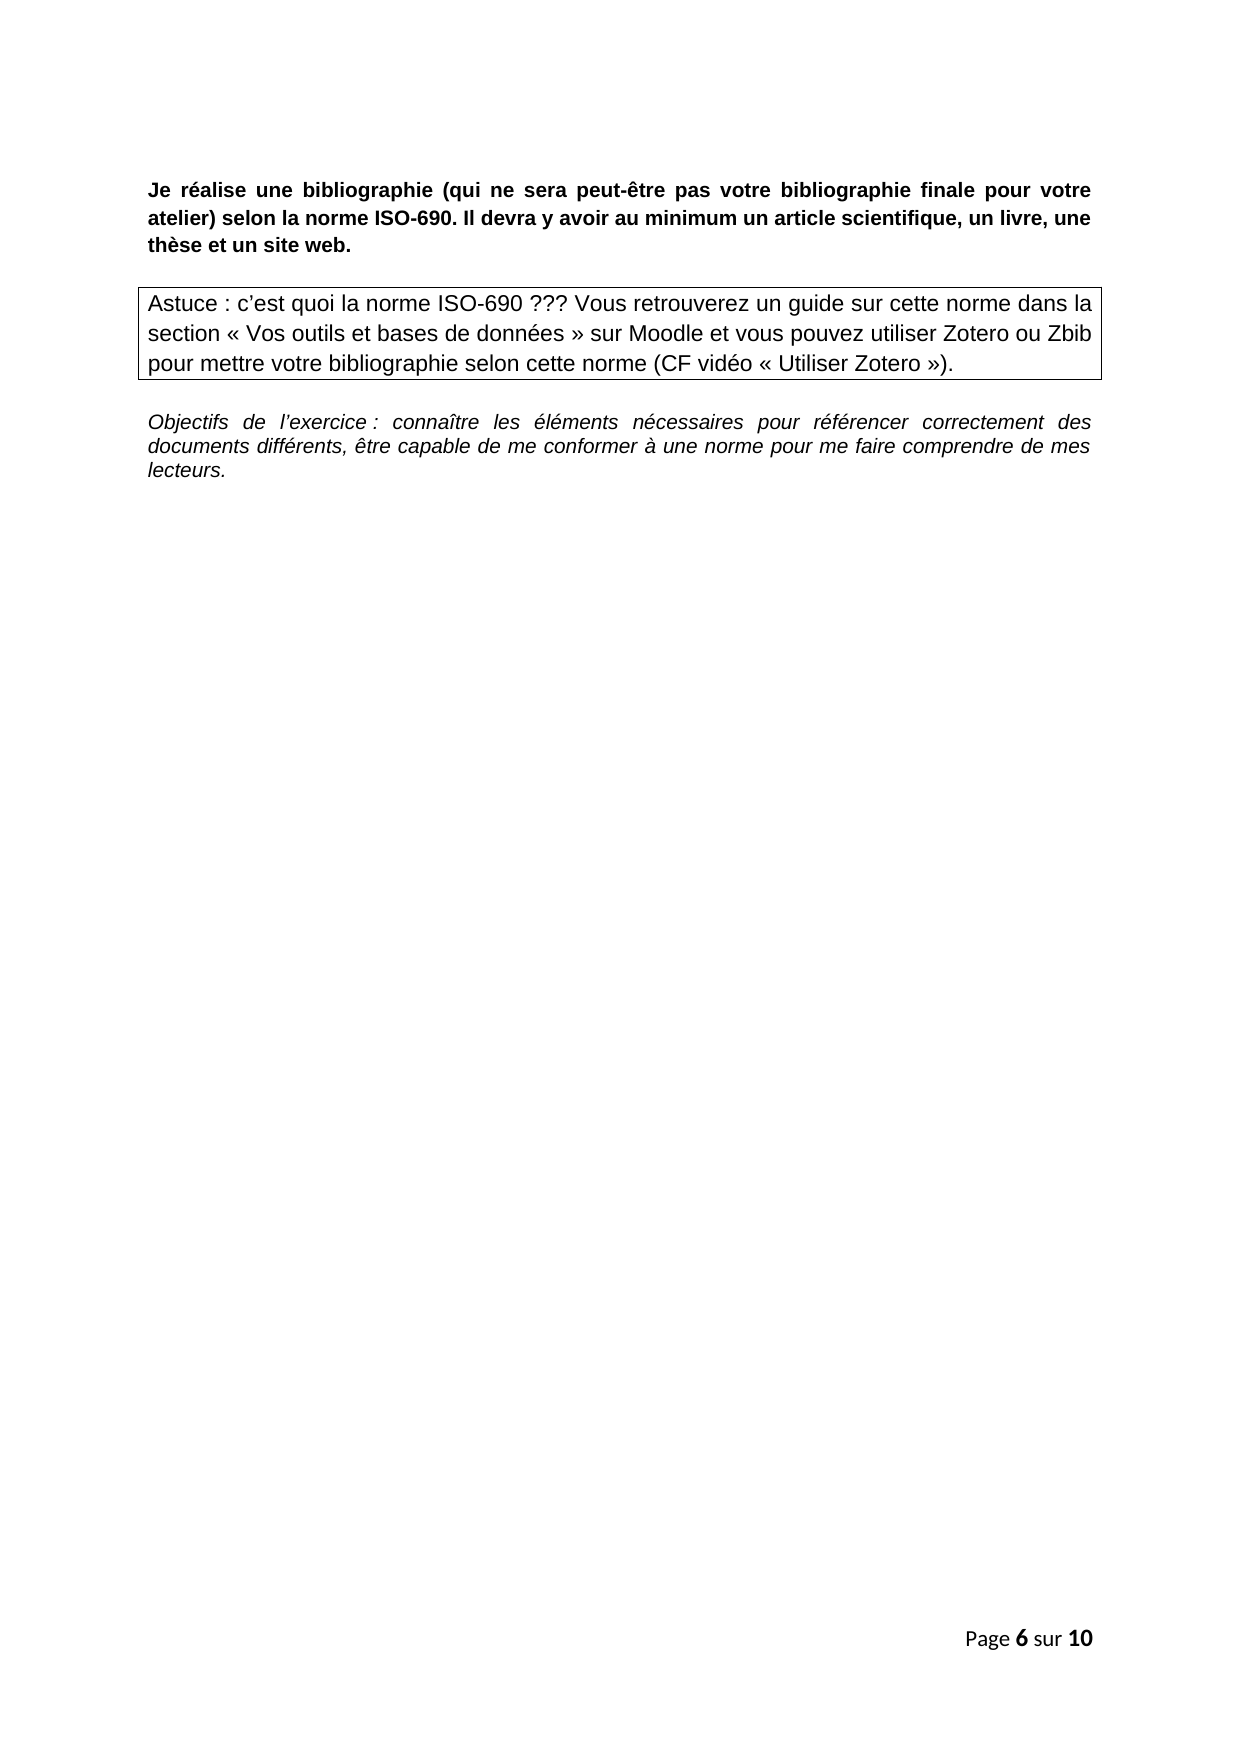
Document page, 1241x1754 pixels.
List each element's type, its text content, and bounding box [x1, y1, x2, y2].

text Objectifs de l’exercice : connaître les éléments nécessaires pour référencer correctement des documents différents, être capable de me conformer à une norme pour me faire comprendre de mes lecteurs. [148, 410, 1093, 482]
text Astuce : c’est quoi la norme ISO-690 ??? Vous retrouverez un guide sur cette norme dans la section « Vos outils et bases de données » sur Moodle et vous pouvez utiliser Zotero ou Zbib pour mettre votre bibliographie selon cette norme (CF vidéo « Utiliser Zotero »). [139, 288, 1101, 379]
text Je réalise une bibliographie (qui ne sera peut-être pas votre bibliographie finale pour votre atelier) selon la norme ISO-690. Il devra y avoir au minimum un article scientifique, un livre, une thèse et un site web. [148, 178, 1093, 257]
